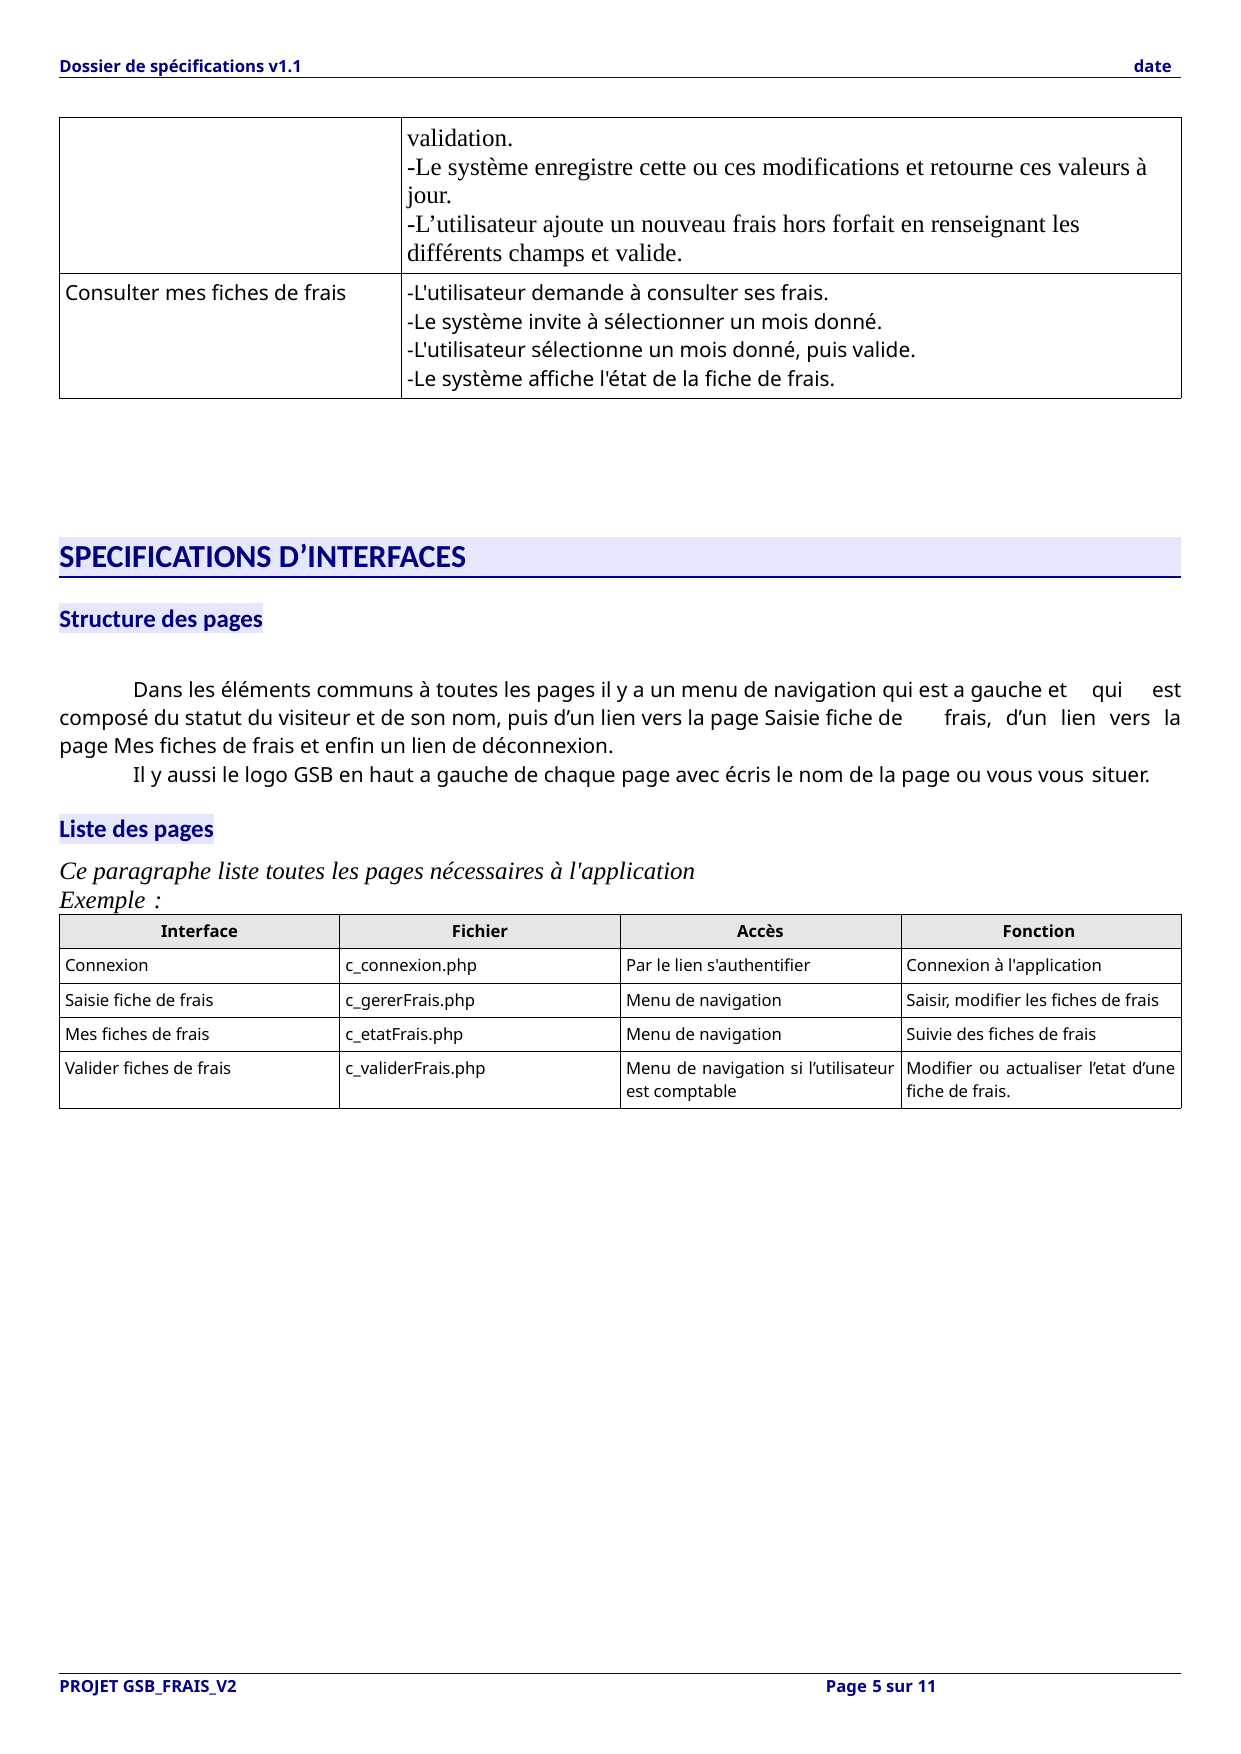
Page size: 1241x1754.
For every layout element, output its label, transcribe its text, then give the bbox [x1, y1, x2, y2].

table_cell Consulter mes fiches de frais [60, 274, 401, 398]
table_cell [60, 118, 401, 272]
text Dans les éléments communs à toutes les pages il y a un menu de navigation qui est a gauche et qui est composé du statut du visiteur et de son nom, puis d’un lien vers la page Saisie fiche de frais, d’un lien vers la page Mes fiches de frais et enfin un lien de déconnexion. [59, 675, 1181, 760]
table_cell Menu de navigation si l’utilisateur est comptable [621, 1052, 901, 1108]
table_cell Suivie des fiches de frais [902, 1018, 1181, 1051]
table_cell c_validerFrais.php [340, 1052, 620, 1108]
table_header Accès [621, 915, 901, 948]
text Exemple : [59, 885, 1181, 914]
subtitle Structure des pages [263, 603, 1181, 633]
table_cell Connexion [60, 949, 339, 982]
table_header Fonction [902, 915, 1181, 948]
table_cell Menu de navigation [621, 1018, 901, 1051]
subtitle SPECIFICATIONS D’INTERFACES [59, 537, 1181, 576]
table_cell c_connexion.php [340, 949, 620, 982]
table_cell Saisie fiche de frais [60, 984, 339, 1017]
table_cell Mes fiches de frais [60, 1018, 339, 1051]
text Ce paragraphe liste toutes les pages nécessaires à l'application [59, 856, 1181, 885]
table_cell Modifier ou actualiser l’etat d’une fiche de frais. [902, 1052, 1181, 1108]
table_cell Connexion à l'application [902, 949, 1181, 982]
subtitle Liste des pages [59, 813, 1181, 844]
table_cell Valider fiches de frais [60, 1052, 339, 1108]
table_cell c_gererFrais.php [340, 984, 620, 1017]
table_cell Saisir, modifier les fiches de frais [902, 984, 1181, 1017]
table_cell c_etatFrais.php [340, 1018, 620, 1051]
text Il y aussi le logo GSB en haut a gauche de chaque page avec écris le nom de la page ou vous vous situer. [59, 760, 1181, 788]
table_cell Par le lien s'authentifier [621, 949, 901, 982]
table_cell Menu de navigation [621, 984, 901, 1017]
table_cell validation. -Le système enregistre cette ou ces modifications et retourne ces valeurs à jour. -L’utilisateur ajoute un nouveau frais hors forfait en renseignant les différents champs et valide. [402, 118, 1181, 272]
table_header Interface [60, 915, 339, 948]
table_header Fichier [340, 915, 620, 948]
table_cell -L'utilisateur demande à consulter ses frais. -Le système invite à sélectionner un mois donné. -L'utilisateur sélectionne un mois donné, puis valide. -Le système affiche l'état de la fiche de frais. [402, 274, 1181, 398]
